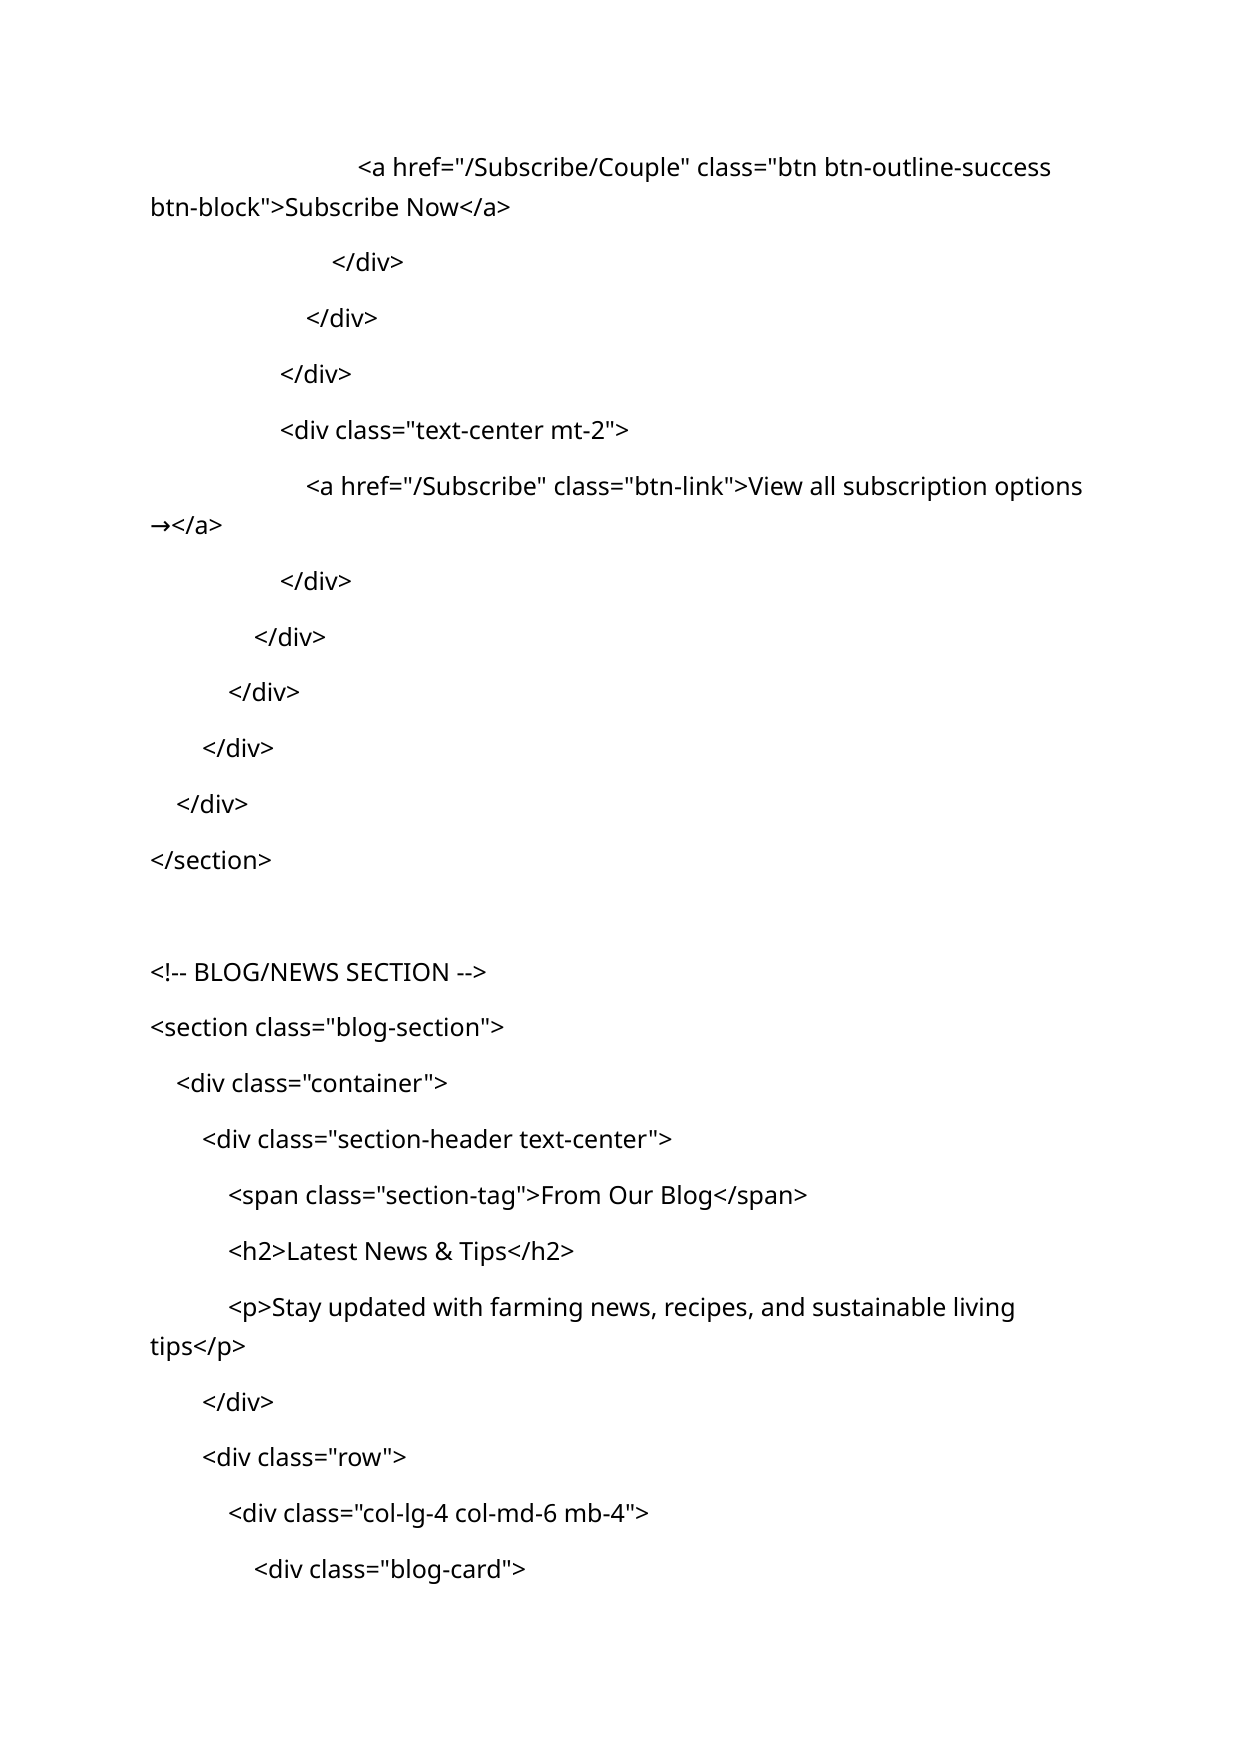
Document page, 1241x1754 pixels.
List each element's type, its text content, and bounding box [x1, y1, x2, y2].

text <div class="col-lg-4 col-md-6 mb-4"> [150, 1496, 1090, 1530]
text <div class="blog-card"> [150, 1552, 1090, 1586]
text </div> [150, 245, 1090, 279]
text </section> [150, 842, 1090, 877]
text <div class="text-center mt-2"> [150, 412, 1090, 447]
text <span class="section-tag">From Our Blog</span> [150, 1177, 1090, 1212]
text </div> [150, 787, 1090, 821]
text <section class="blog-section"> [150, 1010, 1090, 1044]
text <h2>Latest News & Tips</h2> [150, 1233, 1090, 1267]
text </div> [150, 1384, 1090, 1418]
text <div class="container"> [150, 1066, 1090, 1100]
text </div> [150, 301, 1090, 335]
text </div> [150, 357, 1090, 391]
text <!-- BLOG/NEWS SECTION --> [150, 954, 1090, 988]
text </div> [150, 619, 1090, 653]
text <div class="section-header text-center"> [150, 1122, 1090, 1156]
text <a href="/Subscribe/Couple" class="btn btn-outline-success btn-block">Subscribe Now</a> [150, 150, 1090, 223]
text </div> [150, 675, 1090, 709]
text </div> [150, 563, 1090, 597]
text <div class="row"> [150, 1440, 1090, 1474]
text <a href="/Subscribe" class="btn-link">View all subscription options →</a> [150, 468, 1090, 542]
text </div> [150, 731, 1090, 765]
text <p>Stay updated with farming news, recipes, and sustainable living tips</p> [150, 1289, 1090, 1362]
